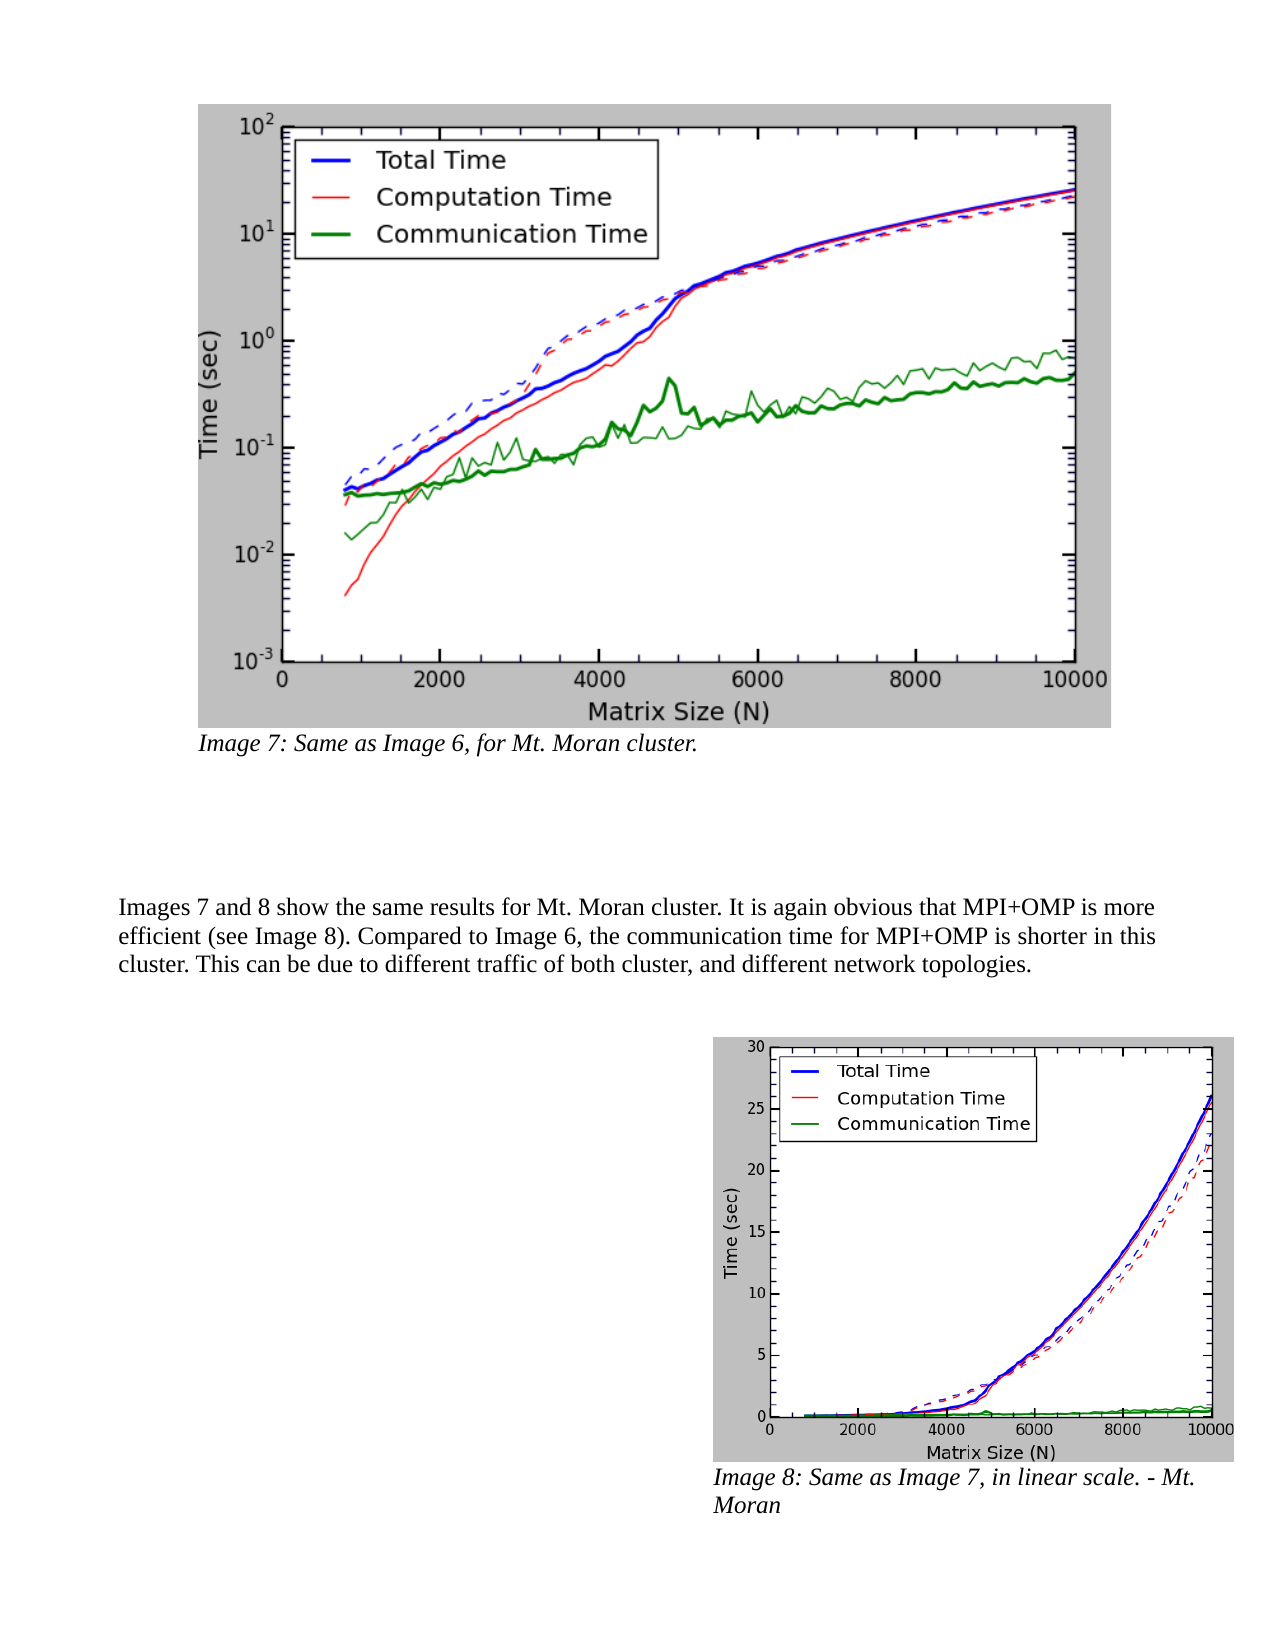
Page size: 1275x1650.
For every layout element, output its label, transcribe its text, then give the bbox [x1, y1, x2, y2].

picture [713, 1037, 1234, 1462]
text Image 7: Same as Image 6, for Mt. Moran cluster. [198, 728, 1111, 757]
text Image 8: Same as Image 7, in linear scale. - Mt. Moran [713, 1462, 1234, 1519]
text Images 7 and 8 show the same results for Mt. Moran cluster. It is again obvious that MPI+OMP is more efficient (see Image 8). Compared to Image 6, the communication time for MPI+OMP is shorter in this cluster. This can be due to different traffic of both cluster, and different network topologies. [118, 892, 1157, 978]
text [713, 1014, 1234, 1037]
picture [198, 104, 1112, 728]
